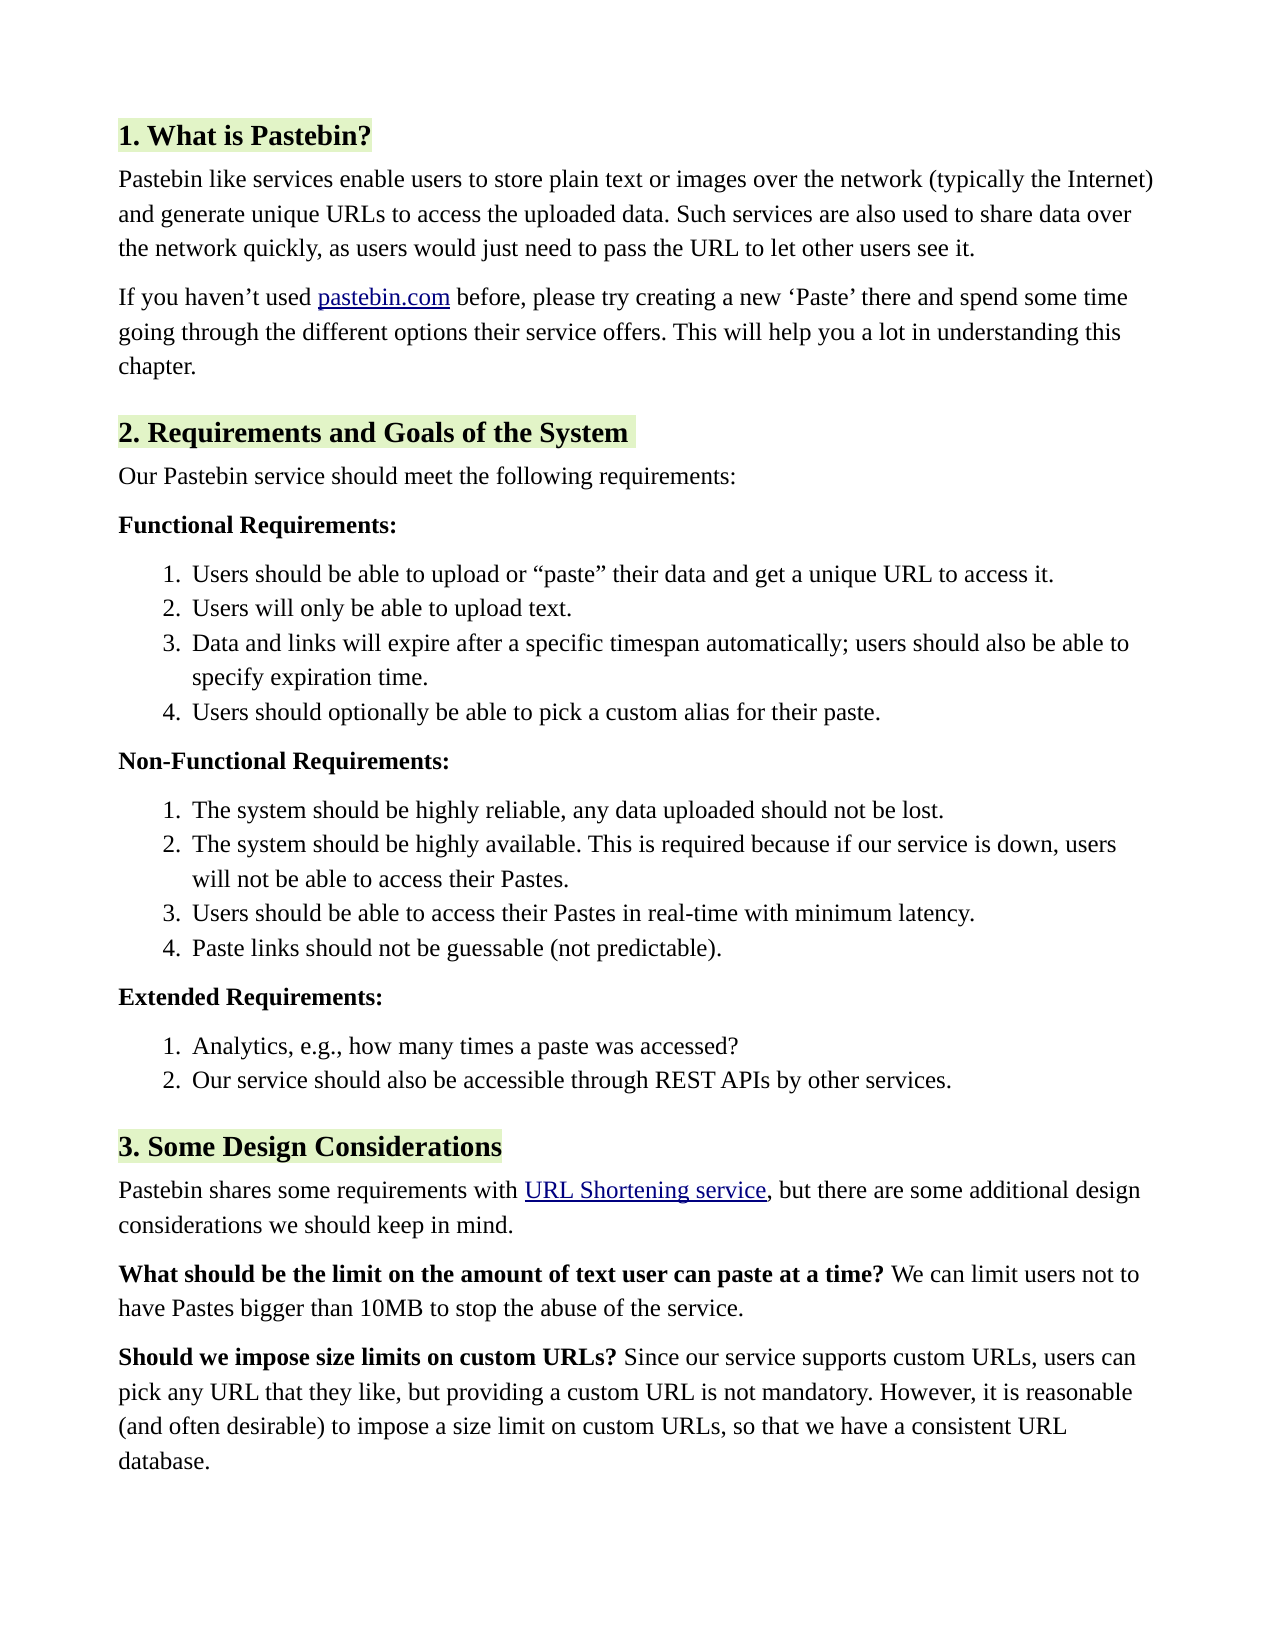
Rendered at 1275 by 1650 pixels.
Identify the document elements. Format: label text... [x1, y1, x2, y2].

text Our Pastebin service should meet the following requirements: [118, 461, 1157, 489]
text Pastebin like services enable users to store plain text or images over the network (typically the Internet) and generate unique URLs to access the uploaded data. Such services are also used to share data over the network quickly, as users would just need to pass the URL to let other users see it. [118, 164, 1157, 262]
list Data and links will expire after a specific timespan automatically; users should also be able to specify expiration time. [162, 628, 1157, 691]
list The system should be highly available. This is required because if our service is down, users will not be able to access their Pastes. [162, 829, 1157, 893]
list Paste links should not be guessable (not predictable). [162, 933, 1157, 962]
text Non-Functional Requirements: [118, 746, 1157, 775]
subtitle 1. What is Pastebin? [118, 118, 1157, 152]
list Analytics, e.g., how many times a paste was accessed? [162, 1031, 1157, 1060]
list Users will only be able to upload text. [162, 593, 1157, 622]
list Users should optionally be able to pick a custom alias for their paste. [162, 697, 1157, 726]
text What should be the limit on the amount of text user can paste at a time? We can limit users not to have Pastes bigger than 10MB to stop the abuse of the service. [118, 1259, 1157, 1322]
text Pastebin shares some requirements with URL Shortening service, but there are some additional design considerations we should keep in mind. [118, 1175, 1157, 1238]
list Our service should also be accessible through REST APIs by other services. [162, 1066, 1157, 1094]
text Extended Requirements: [118, 982, 1157, 1011]
text Should we impose size limits on custom URLs? Since our service supports custom URLs, users can pick any URL that they like, but providing a custom URL is not mandatory. However, it is reasonable (and often desirable) to impose a size limit on custom URLs, so that we have a consistent URL database. [118, 1342, 1157, 1474]
text Functional Requirements: [118, 510, 1157, 539]
list The system should be highly reliable, any data uploaded should not be lost. [162, 795, 1157, 824]
subtitle 2. Requirements and Goals of the System [118, 415, 1157, 448]
text If you haven’t used pastebin.com before, please try creating a new ‘Paste’ there and spend some time going through the different options their service offers. This will help you a lot in understanding this chapter. [118, 282, 1157, 380]
subtitle 3. Some Design Considerations [118, 1129, 1157, 1163]
list Users should be able to access their Pastes in real-time with minimum latency. [162, 898, 1157, 927]
list Users should be able to upload or “paste” their data and get a unique URL to access it. [162, 559, 1157, 588]
